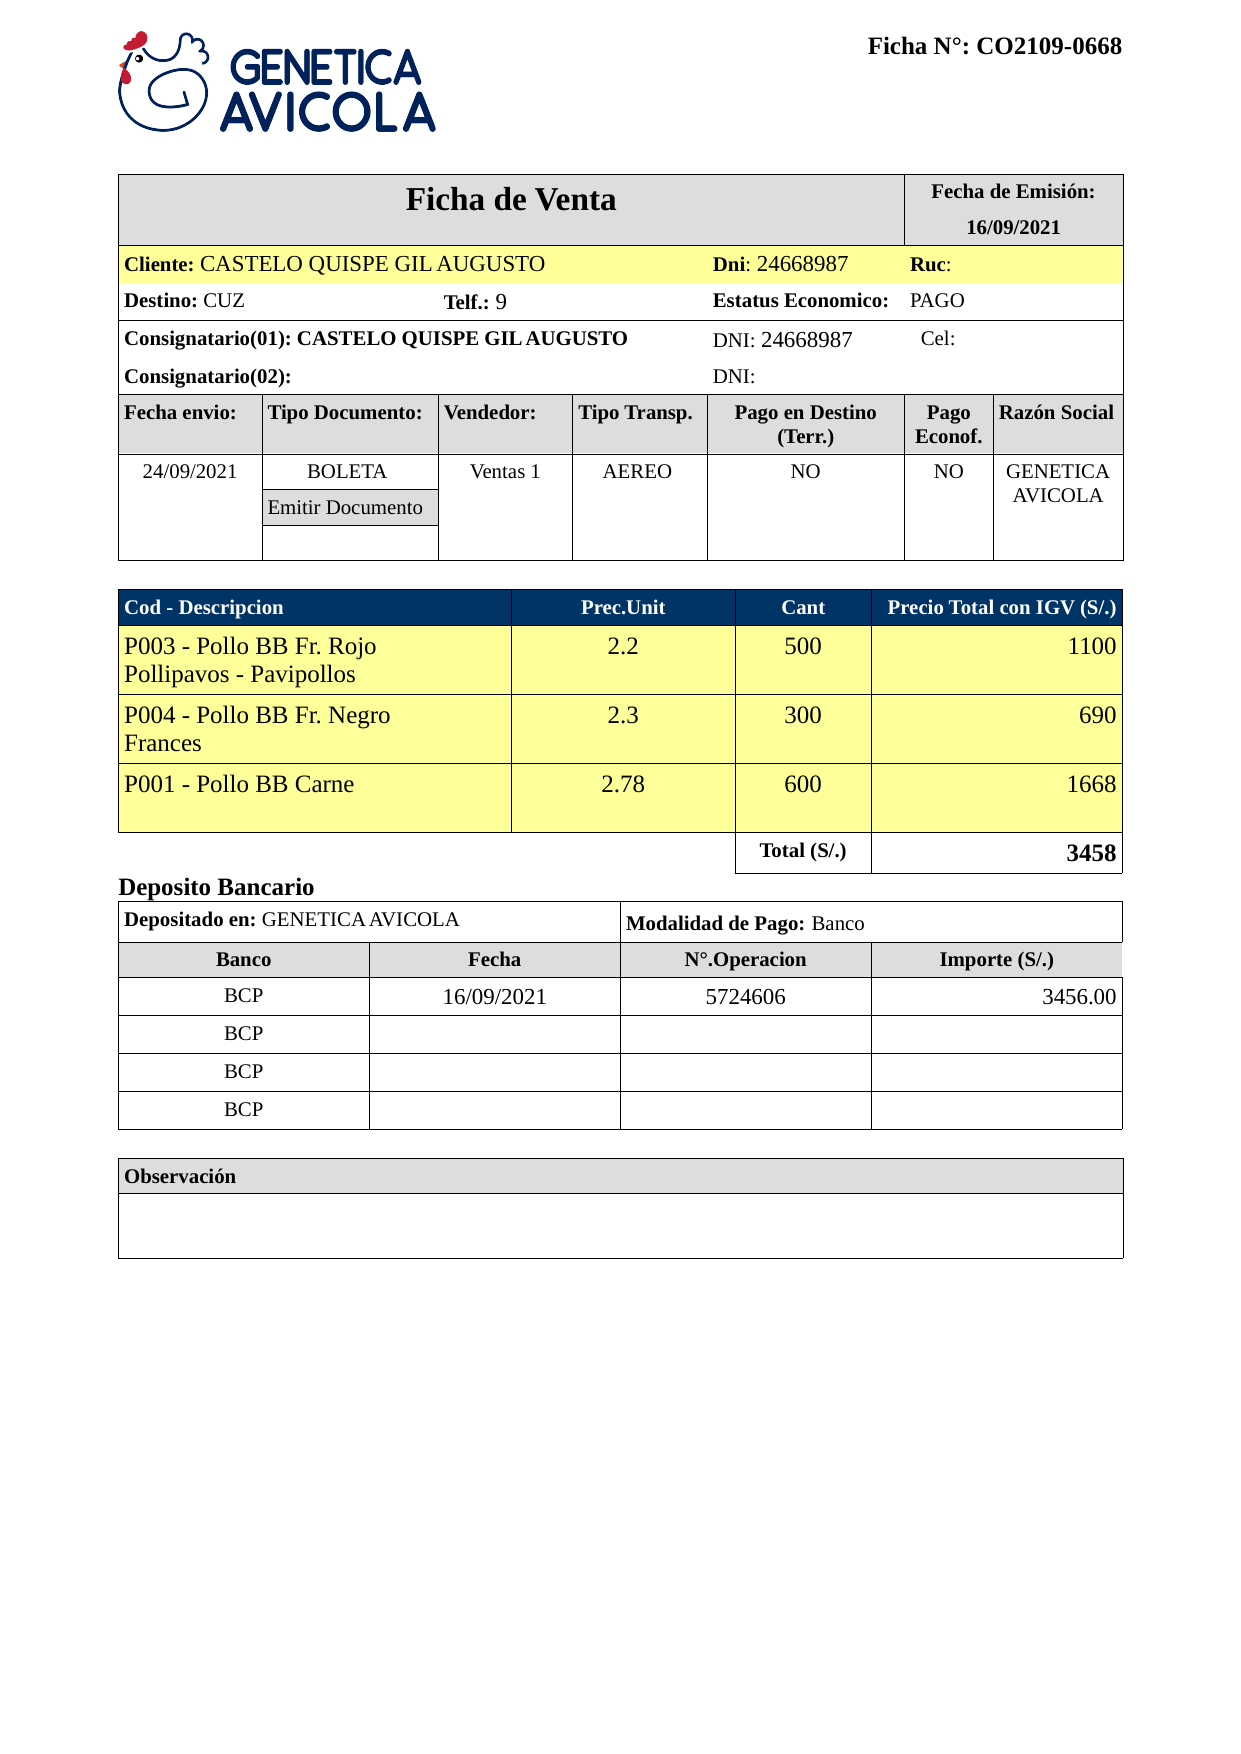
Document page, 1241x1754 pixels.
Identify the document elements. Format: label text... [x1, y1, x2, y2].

table_header Prec.Unit [512, 590, 735, 625]
table_cell Ruc: [904, 246, 1123, 283]
table_cell Fecha [370, 943, 620, 977]
table_cell [621, 1016, 871, 1053]
table_cell 1668 [872, 764, 1122, 832]
table_cell BCP [119, 978, 369, 1015]
table_header Depositado en: GENETICA AVICOLA [119, 902, 620, 942]
table_cell NO [708, 455, 904, 560]
table_cell 3458 [872, 833, 1122, 872]
table_cell PAGO [904, 283, 1123, 320]
table_cell [872, 1054, 1122, 1091]
table_cell Vendedor: [439, 395, 572, 453]
table_cell [118, 833, 511, 872]
table_cell P003 - Pollo BB Fr. Rojo Pollipavos - Pavipollos [119, 626, 511, 694]
table_cell [511, 833, 735, 872]
table_cell Pago en Destino (Terr.) [708, 395, 904, 453]
table_cell BCP [119, 1054, 369, 1091]
table_cell Estatus Economico: [707, 283, 904, 320]
table_header Fecha de Emisión: [905, 175, 1123, 209]
table_cell BCP [119, 1016, 369, 1053]
table_cell 16/09/2021 [370, 978, 620, 1015]
table_header Cod - Descripcion [119, 590, 511, 625]
table_cell [370, 1016, 620, 1053]
table_cell 2.3 [512, 695, 735, 763]
table_cell [263, 526, 438, 560]
table_cell [119, 1194, 1123, 1258]
picture [118, 31, 436, 132]
table_cell 5724606 [621, 978, 871, 1015]
table_cell Consignatario(01): CASTELO QUISPE GIL AUGUSTO [119, 321, 707, 358]
table_cell 24/09/2021 [119, 455, 262, 560]
table_cell Telf.: 9 [438, 283, 707, 320]
table_cell [621, 1092, 871, 1129]
table_cell 1100 [872, 626, 1122, 694]
table_cell 690 [872, 695, 1122, 763]
table_cell Tipo Documento: [263, 395, 438, 453]
table_header Observación [119, 1159, 1123, 1193]
table_cell 600 [736, 764, 871, 832]
table_cell P001 - Pollo BB Carne [119, 764, 511, 832]
table_cell AEREO [573, 455, 707, 560]
table_cell 500 [736, 626, 871, 694]
table_cell 2.78 [512, 764, 735, 832]
text Deposito Bancario [118, 872, 1122, 901]
table_cell 3456.00 [872, 978, 1122, 1015]
table_cell [370, 1092, 620, 1129]
table_header Precio Total con IGV (S/.) [872, 590, 1122, 625]
table_cell 2.2 [512, 626, 735, 694]
table_cell [872, 1016, 1122, 1053]
table_cell 300 [736, 695, 871, 763]
table_cell Tipo Transp. [573, 395, 707, 453]
table_header Cant [736, 590, 871, 625]
table_cell Dni: 24668987 [707, 246, 904, 283]
table_cell Ventas 1 [439, 455, 572, 560]
table_cell [872, 1092, 1122, 1129]
table_cell [370, 1054, 620, 1091]
table_cell BOLETA [263, 455, 438, 489]
table_cell GENETICA AVICOLA [994, 455, 1123, 560]
table_cell Consignatario(02): [119, 358, 707, 394]
table_header Ficha de Venta [119, 175, 904, 245]
table_cell Cel: [915, 321, 1123, 358]
table_cell Destino: CUZ [119, 283, 438, 320]
table_cell Total (S/.) [736, 833, 871, 872]
table_cell NO [905, 455, 993, 560]
table_cell Pago Econof. [905, 395, 993, 453]
table_cell Banco [119, 943, 369, 977]
table_cell DNI: [707, 358, 1123, 394]
table_cell 16/09/2021 [905, 209, 1123, 245]
table_cell Razón Social [994, 395, 1123, 453]
table_header Modalidad de Pago: Banco [621, 902, 1122, 942]
table_cell BCP [119, 1092, 369, 1129]
table_cell Fecha envio: [119, 395, 262, 453]
table_cell Cliente: CASTELO QUISPE GIL AUGUSTO [119, 246, 707, 283]
table_cell P004 - Pollo BB Fr. Negro Frances [119, 695, 511, 763]
table_cell N°.Operacion [621, 943, 871, 977]
table_cell [621, 1054, 871, 1091]
table_cell Importe (S/.) [872, 943, 1122, 977]
table_cell Emitir Documento [263, 490, 438, 525]
table_cell DNI: 24668987 [707, 321, 915, 358]
